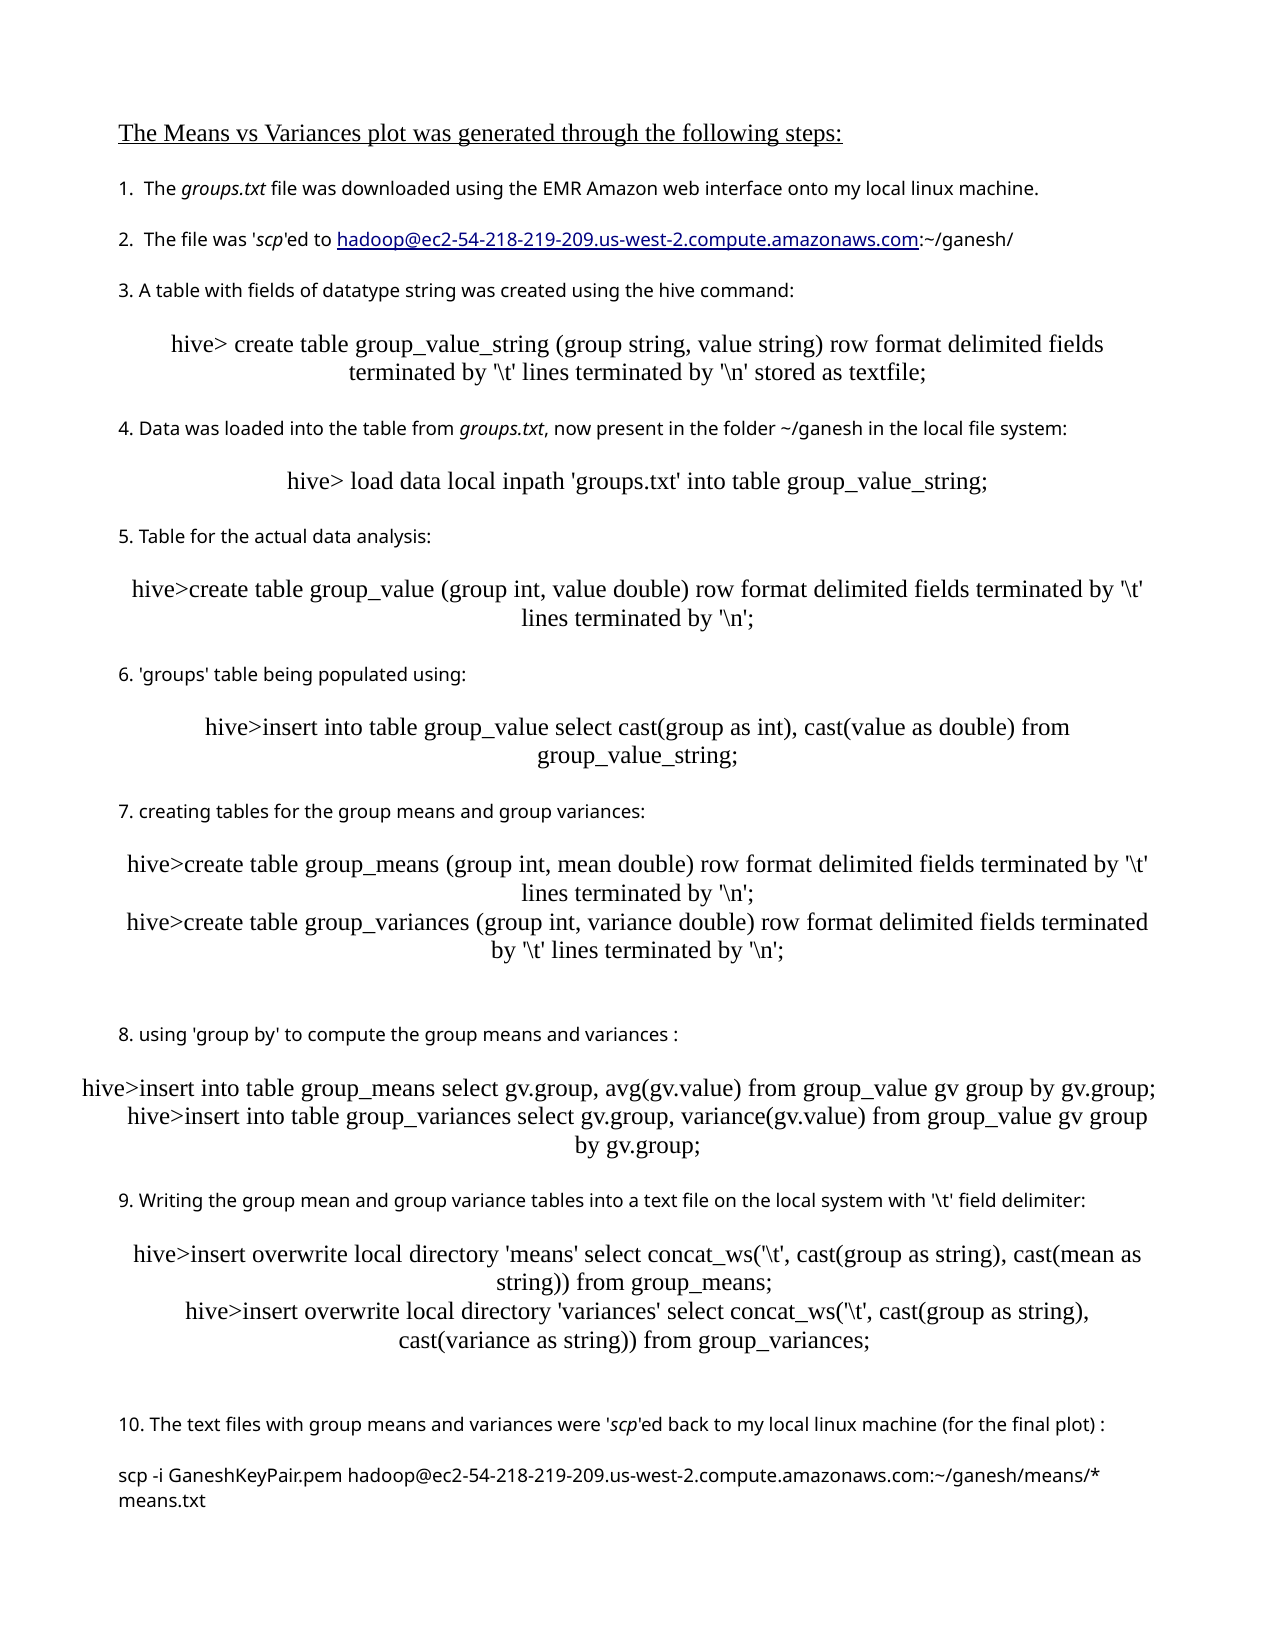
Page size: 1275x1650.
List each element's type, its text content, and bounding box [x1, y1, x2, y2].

text 7. creating tables for the group means and group variances: [118, 798, 1157, 824]
text 1. The groups.txt file was downloaded using the EMR Amazon web interface onto my local linux machine. [118, 176, 1157, 201]
text 4. Data was loaded into the table from groups.txt, now present in the folder ~/ganesh in the local file system: [118, 415, 1157, 441]
text hive>insert into table group_value select cast(group as int), cast(value as double) from group_value_string; [118, 712, 1157, 769]
text hive>insert into table group_variances select gv.group, variance(gv.value) from group_value gv group by gv.group; [118, 1101, 1157, 1159]
text 3. A table with fields of datatype string was created using the hive command: [118, 278, 1157, 303]
text hive>create table group_value (group int, value double) row format delimited fields terminated by '\t' lines terminated by '\n'; [118, 574, 1157, 632]
text 8. using 'group by' to compute the group means and variances : [118, 1022, 1157, 1047]
text 5. Table for the actual data analysis: [118, 523, 1157, 549]
text The Means vs Variances plot was generated through the following steps: [118, 118, 1157, 147]
text 9. Writing the group mean and group variance tables into a text file on the local system with '\t' field delimiter: [118, 1188, 1157, 1213]
text 6. 'groups' table being populated using: [118, 661, 1157, 686]
text hive>insert overwrite local directory 'means' select concat_ws('\t', cast(group as string), cast(mean as string)) from group_means; [118, 1239, 1157, 1296]
text scp -i GaneshKeyPair.pem hadoop@ec2-54-218-219-209.us-west-2.compute.amazonaws.com:~/ganesh/means/* means.txt [118, 1462, 1157, 1513]
text hive> load data local inpath 'groups.txt' into table group_value_string; [118, 466, 1157, 495]
text hive>insert overwrite local directory 'variances' select concat_ws('\t', cast(group as string), cast(variance as string)) from group_variances; [118, 1296, 1157, 1354]
text hive>insert into table group_means select gv.group, avg(gv.value) from group_value gv group by gv.group; [71, 1073, 1157, 1101]
text 2. The file was 'scp'ed to hadoop@ec2-54-218-219-209.us-west-2.compute.amazonaws.com:~/ganesh/ [118, 227, 1157, 252]
text hive>create table group_means (group int, mean double) row format delimited fields terminated by '\t' lines terminated by '\n'; [118, 849, 1157, 907]
text hive> create table group_value_string (group string, value string) row format delimited fields terminated by '\t' lines terminated by '\n' stored as textfile; [118, 329, 1157, 386]
text 10. The text files with group means and variances were 'scp'ed back to my local linux machine (for the final plot) : [118, 1411, 1157, 1437]
text hive>create table group_variances (group int, variance double) row format delimited fields terminated by '\t' lines terminated by '\n'; [118, 907, 1157, 964]
